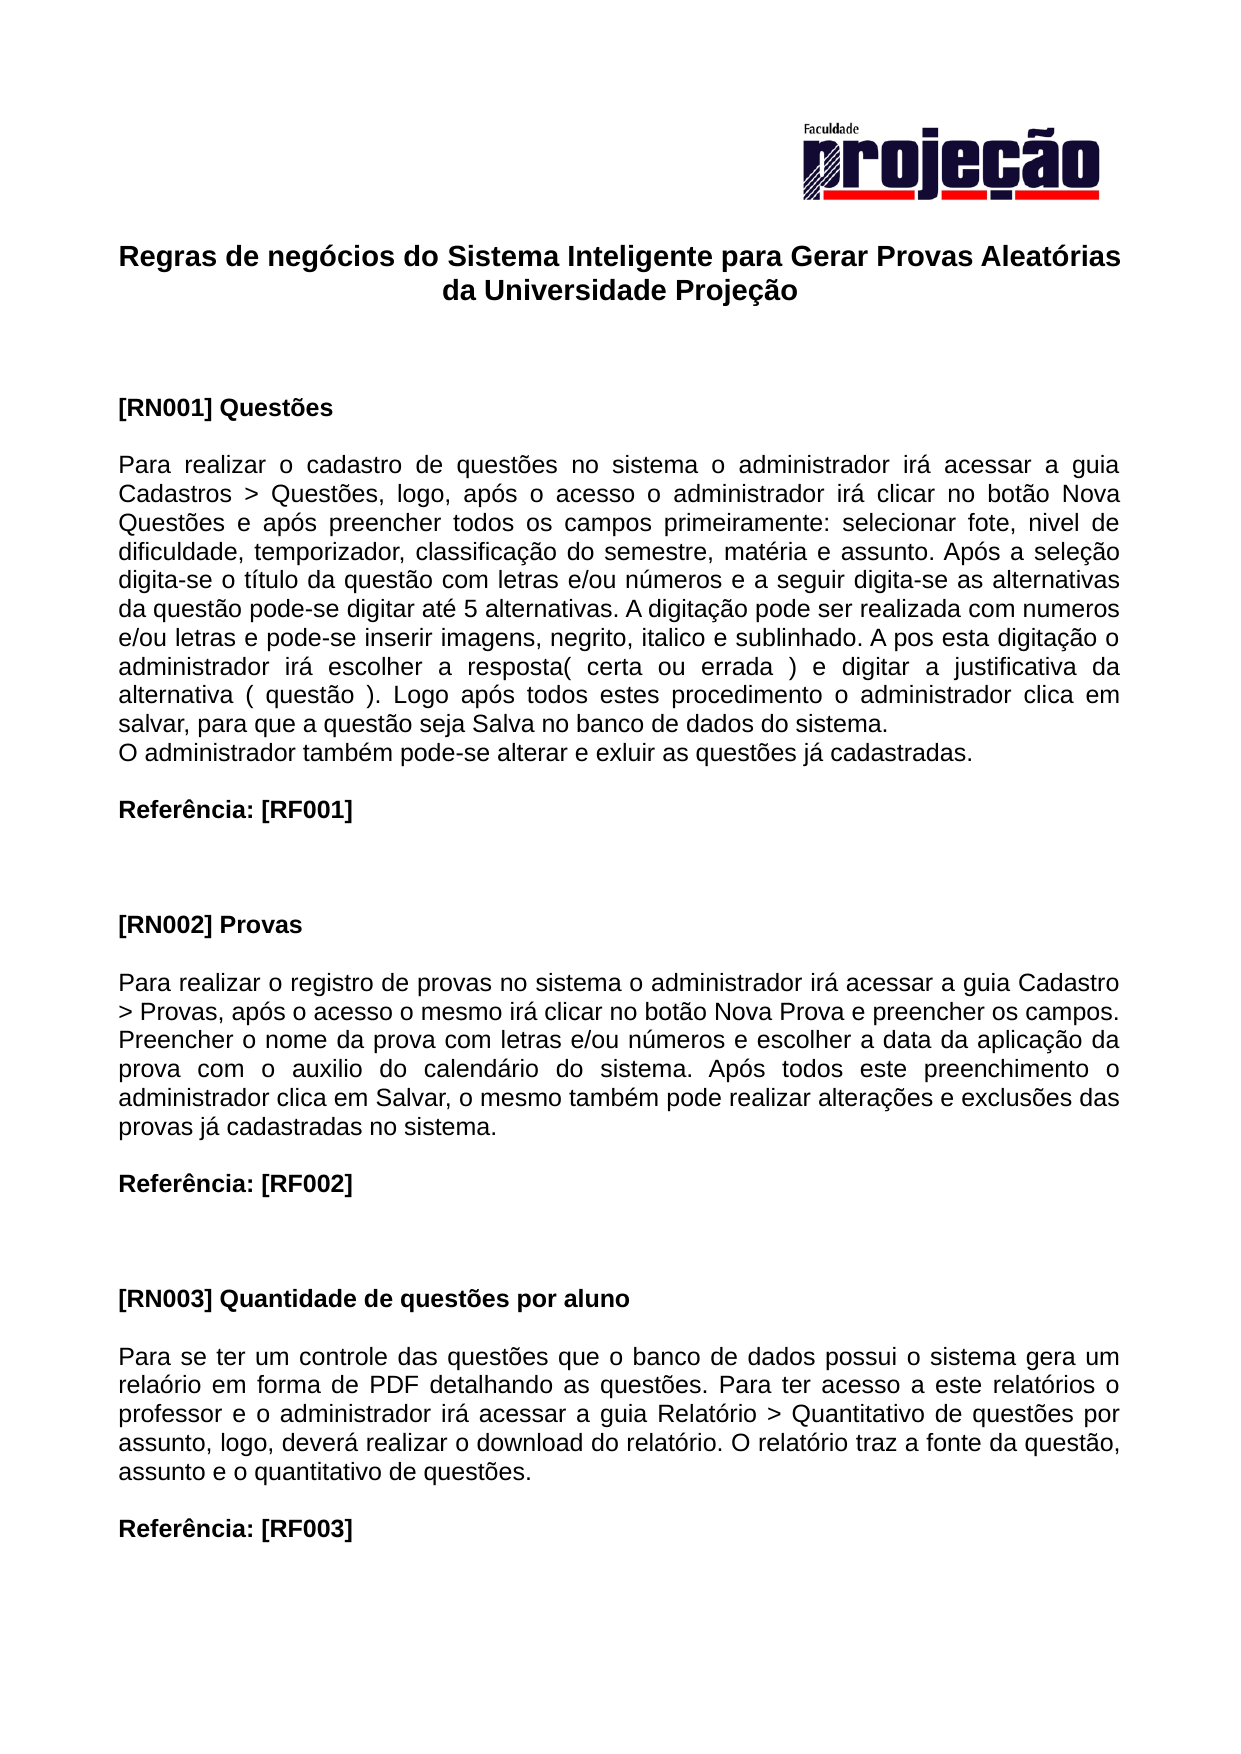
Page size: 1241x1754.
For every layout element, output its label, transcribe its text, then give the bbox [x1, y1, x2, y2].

text Para realizar o cadastro de questões no sistema o administrador irá acessar a guia Cadastros > Questões, logo, após o acesso o administrador irá clicar no botão Nova Questões e após preencher todos os campos primeiramente: selecionar fote, nivel de dificuldade, temporizador, classificação do semestre, matéria e assunto. Após a seleção digita-se o título da questão com letras e/ou números e a seguir digita-se as alternativas da questão pode-se digitar até 5 alternativas. A digitação pode ser realizada com numeros e/ou letras e pode-se inserir imagens, negrito, italico e sublinhado. A pos esta digitação o administrador irá escolher a resposta( certa ou errada ) e digitar a justificativa da alternativa ( questão ). Logo após todos estes procedimento o administrador clica em salvar, para que a questão seja Salva no banco de dados do sistema. [118, 450, 1122, 738]
picture [798, 118, 1104, 206]
text Para se ter um controle das questões que o banco de dados possui o sistema gera um relaório em forma de PDF detalhando as questões. Para ter acesso a este relatórios o professor e o administrador irá acessar a guia Relatório > Quantitativo de questões por assunto, logo, deverá realizar o download do relatório. O relatório traz a fonte da questão, assunto e o quantitativo de questões. [118, 1341, 1122, 1485]
text [RN002] Provas [118, 910, 1122, 939]
text Para realizar o registro de provas no sistema o administrador irá acessar a guia Cadastro > Provas, após o acesso o mesmo irá clicar no botão Nova Prova e preencher os campos. Preencher o nome da prova com letras e/ou números e escolher a data da aplicação da prova com o auxilio do calendário do sistema. Após todos este preenchimento o administrador clica em Salvar, o mesmo também pode realizar alterações e exclusões das provas já cadastradas no sistema. [118, 968, 1122, 1140]
text O administrador também pode-se alterar e exluir as questões já cadastradas. [118, 738, 1122, 766]
text Referência: [RF001] [118, 795, 1122, 824]
text [RN001] Questões [118, 393, 1122, 421]
text [RN003] Quantidade de questões por aluno [118, 1284, 1122, 1313]
text Regras de negócios do Sistema Inteligente para Gerar Provas Aleatórias da Universidade Projeção [118, 239, 1122, 306]
text Referência: [RF002] [118, 1169, 1122, 1198]
text Referência: [RF003] [118, 1514, 1122, 1543]
